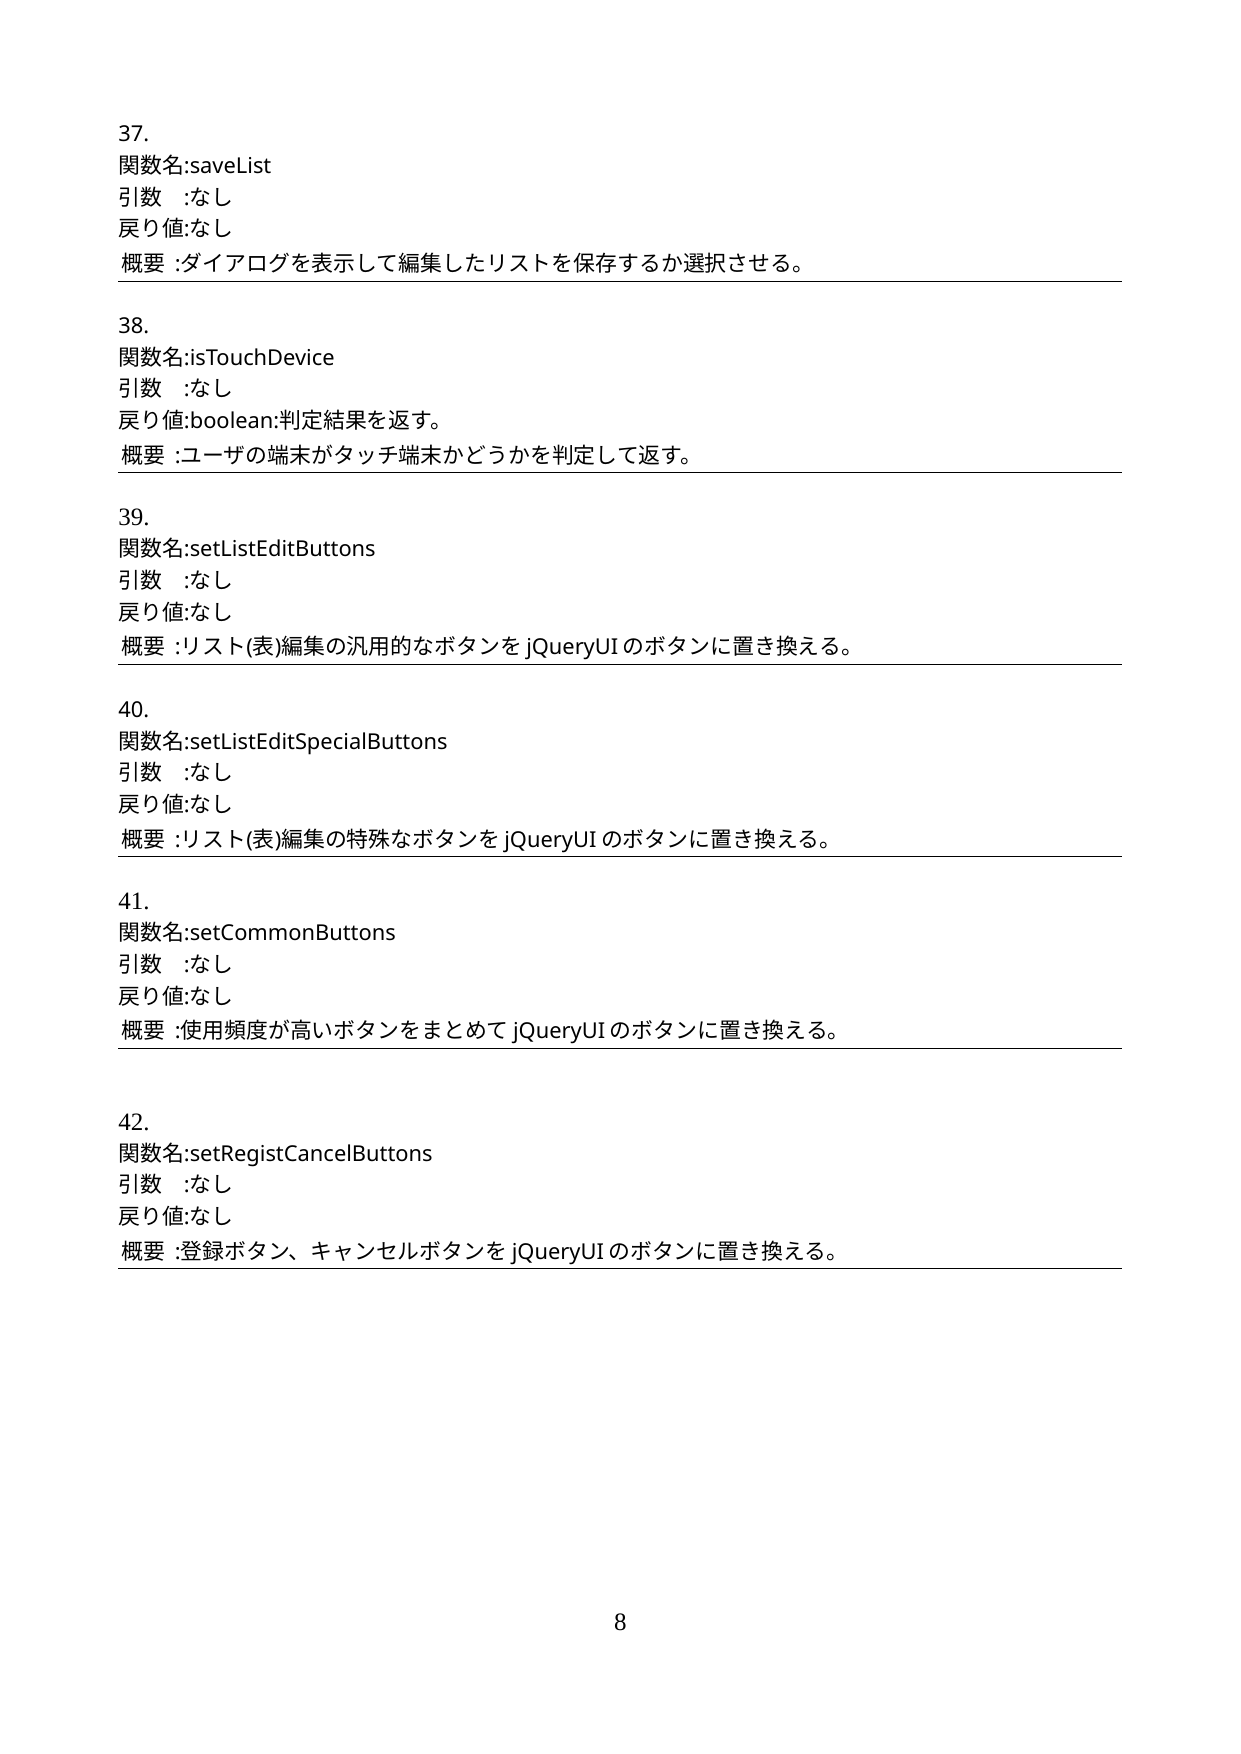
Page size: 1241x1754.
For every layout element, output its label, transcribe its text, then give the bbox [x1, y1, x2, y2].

text 41. [118, 886, 1122, 915]
text 引数 :なし [118, 563, 1122, 594]
text 概要 :リスト(表)編集の特殊なボタンをjQueryUIのボタンに置き換える。 [118, 819, 1122, 856]
text 戻り値:なし [118, 1199, 1122, 1231]
text 関数名:setCommonButtons [118, 915, 1122, 947]
text 概要 :登録ボタン、キャンセルボタンをjQueryUIのボタンに置き換える。 [118, 1231, 1122, 1268]
text 関数名:setRegistCancelButtons [118, 1136, 1122, 1167]
text 引数 :なし [118, 947, 1122, 979]
text 戻り値:boolean:判定結果を返す。 [118, 403, 1122, 435]
text 引数 :なし [118, 371, 1122, 403]
text 39. [118, 502, 1122, 531]
text 引数 :なし [118, 755, 1122, 787]
text 38. [118, 310, 1122, 339]
text 概要 :リスト(表)編集の汎用的なボタンをjQueryUIのボタンに置き換える。 [118, 626, 1122, 664]
text 関数名:saveList [118, 148, 1122, 180]
text 42. [118, 1107, 1122, 1136]
text 37. [118, 118, 1122, 148]
text 概要 :ユーザの端末がタッチ端末かどうかを判定して返す。 [118, 435, 1122, 472]
text 概要 :ダイアログを表示して編集したリストを保存するか選択させる。 [118, 243, 1122, 281]
text 戻り値:なし [118, 211, 1122, 243]
text 戻り値:なし [118, 787, 1122, 819]
text 40. [118, 694, 1122, 724]
text 関数名:setListEditSpecialButtons [118, 724, 1122, 755]
text 引数 :なし [118, 1167, 1122, 1199]
text 戻り値:なし [118, 594, 1122, 626]
text 関数名:setListEditButtons [118, 531, 1122, 563]
text 関数名:isTouchDevice [118, 339, 1122, 371]
text 戻り値:なし [118, 979, 1122, 1011]
text 概要 :使用頻度が高いボタンをまとめてjQueryUIのボタンに置き換える。 [118, 1011, 1122, 1048]
text 引数 :なし [118, 180, 1122, 211]
